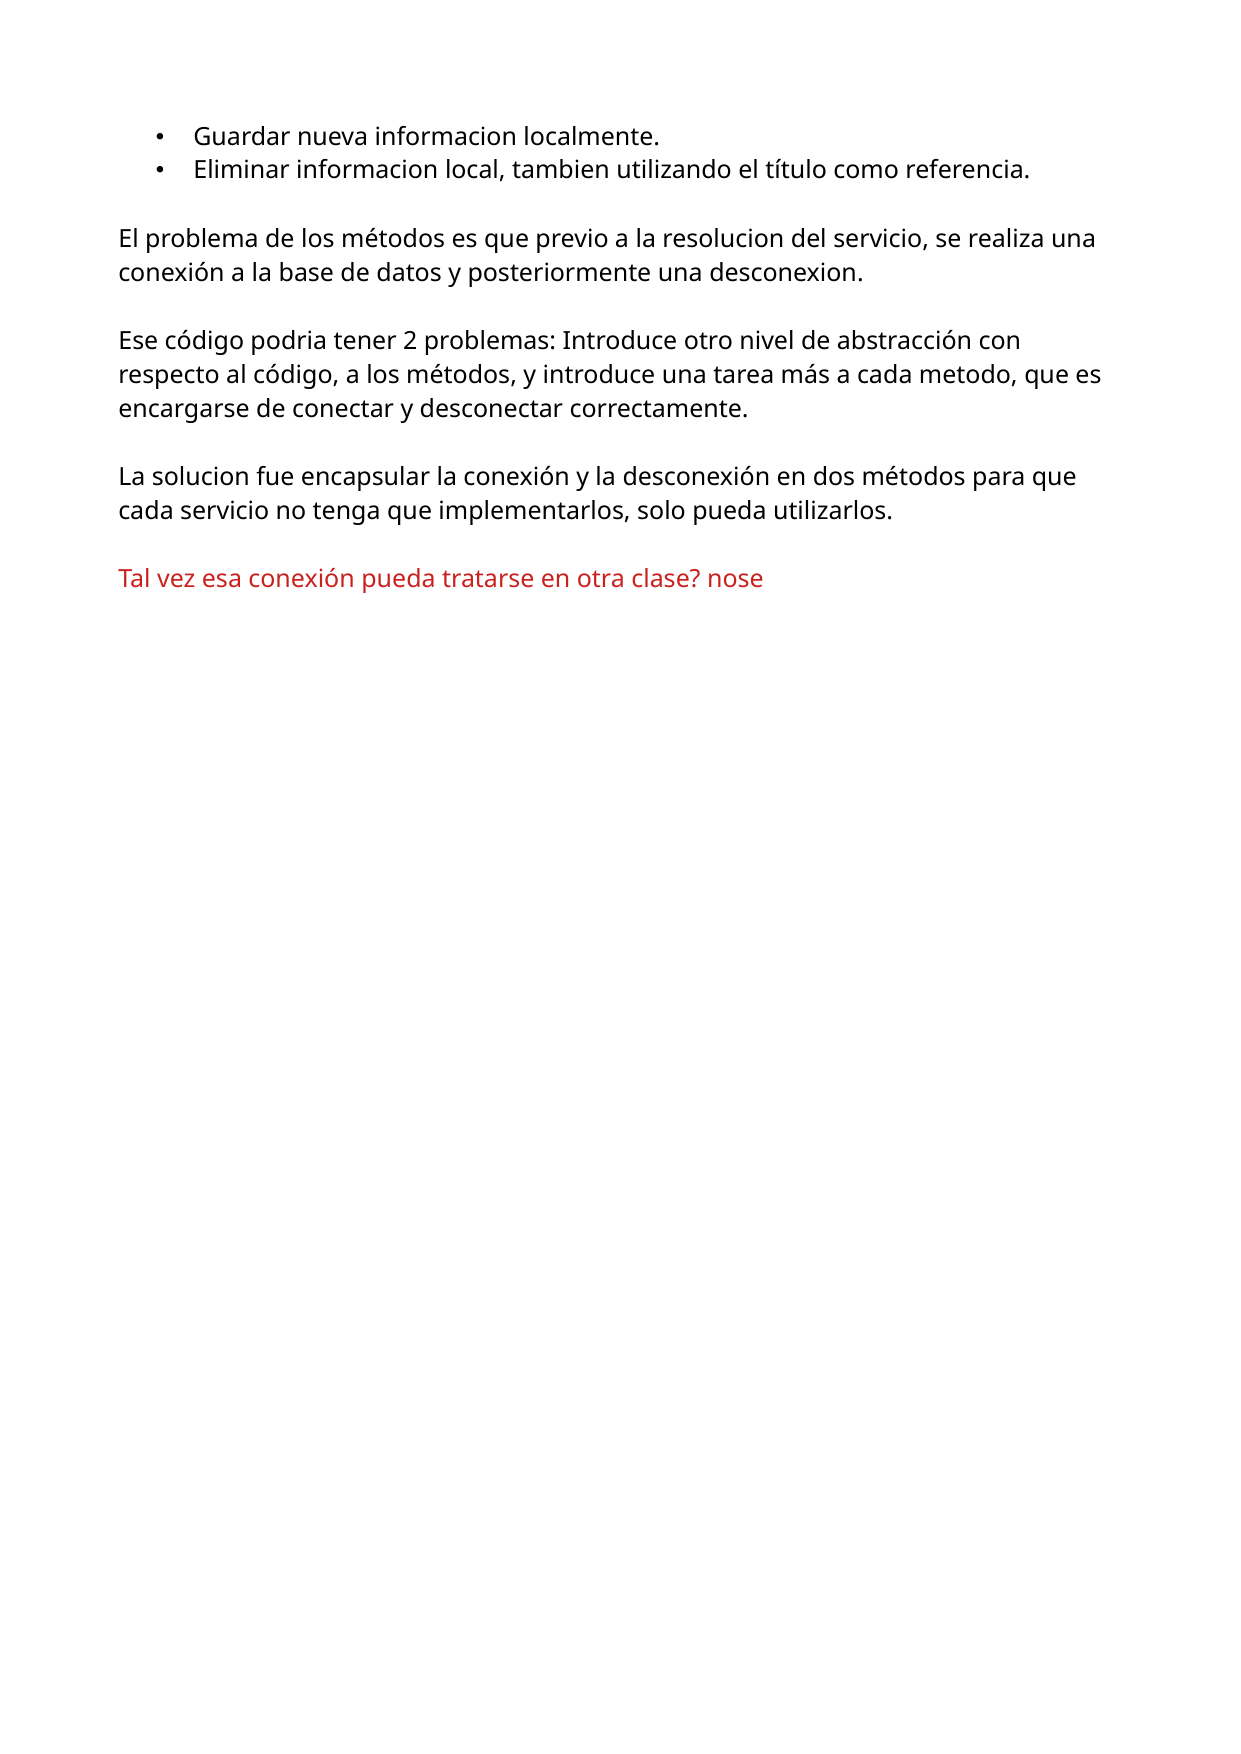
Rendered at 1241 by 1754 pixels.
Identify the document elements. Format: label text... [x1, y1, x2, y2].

list Guardar nueva informacion localmente. [156, 118, 1122, 152]
text Tal vez esa conexión pueda tratarse en otra clase? nose [118, 561, 1122, 595]
text Ese código podria tener 2 problemas: Introduce otro nivel de abstracción con respecto al código, a los métodos, y introduce una tarea más a cada metodo, que es encargarse de conectar y desconectar correctamente. [118, 322, 1122, 425]
text El problema de los métodos es que previo a la resolucion del servicio, se realiza una conexión a la base de datos y posteriormente una desconexion. [118, 220, 1122, 288]
list Eliminar informacion local, tambien utilizando el título como referencia. [156, 152, 1122, 186]
text La solucion fue encapsular la conexión y la desconexión en dos métodos para que cada servicio no tenga que implementarlos, solo pueda utilizarlos. [118, 459, 1122, 527]
